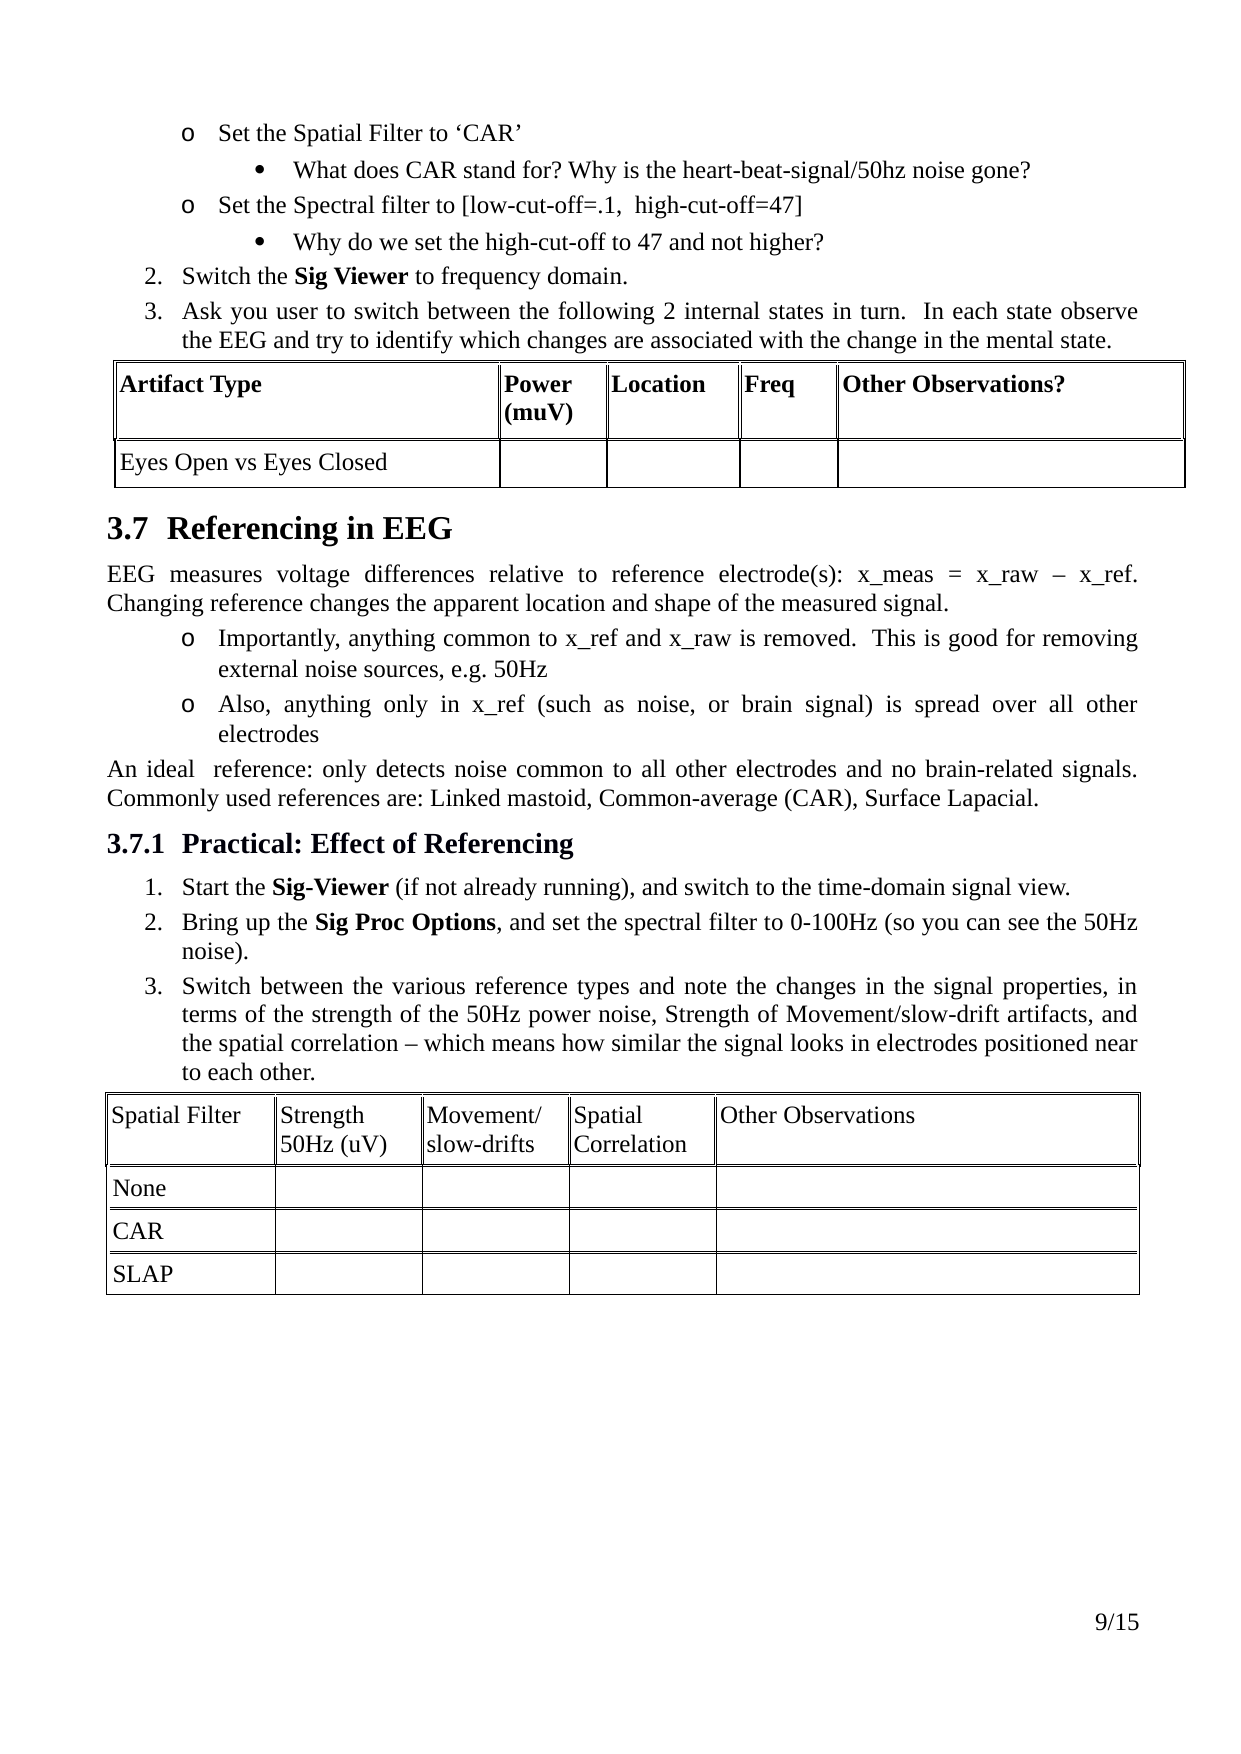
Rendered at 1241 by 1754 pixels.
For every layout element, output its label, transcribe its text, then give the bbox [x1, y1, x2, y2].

table_header Movement/ slow-drifts [422, 1095, 569, 1164]
subtitle Referencing in EEG [107, 509, 1139, 547]
list Also, anything only in x_ref (such as noise, or brain signal) is spread over all other electrodes [180, 689, 1139, 748]
table_cell [276, 1254, 422, 1294]
table_cell [717, 1207, 1139, 1251]
table_cell [717, 1251, 1139, 1294]
table_cell [717, 1164, 1139, 1207]
table_cell [570, 1167, 716, 1207]
table_header Power (muV) [500, 363, 607, 438]
table_header Artifact Type [117, 361, 500, 438]
text EEG measures voltage differences relative to reference electrode(s): x_meas = x_raw – x_ref. Changing reference changes the apparent location and shape of the measured signal. [107, 559, 1139, 617]
table_cell [570, 1254, 716, 1294]
table_cell CAR [107, 1207, 275, 1251]
list Set the Spatial Filter to ‘CAR’ [180, 118, 1139, 149]
table_header Strength 50Hz (uV) [276, 1095, 422, 1164]
table_cell [608, 441, 739, 487]
list Why do we set the high-cut-off to 47 and not higher? [255, 227, 1139, 255]
table_cell [839, 438, 1184, 487]
table_header Spatial Filter [108, 1093, 276, 1164]
table_header Spatial Correlation [569, 1093, 716, 1164]
table_header Other Observations? [838, 363, 1183, 438]
table_cell [570, 1210, 716, 1251]
list Bring up the Sig Proc Options, and set the spectral filter to 0-100Hz (so you can see the 50Hz noise). [144, 907, 1139, 965]
table_cell [423, 1210, 569, 1251]
list Switch between the various reference types and note the changes in the signal properties, in terms of the strength of the 50Hz power noise, Strength of Movement/slow-drift artifacts, and the spatial correlation – which means how similar the signal looks in electrodes positioned near to each other. [144, 971, 1139, 1086]
table_cell [423, 1254, 569, 1294]
list Switch the Sig Viewer to frequency domain. [144, 261, 1139, 290]
table_cell [741, 441, 837, 487]
table_cell [501, 441, 606, 487]
list Ask you user to switch between the following 2 internal states in turn. In each state observe the EEG and try to identify which changes are associated with the change in the mental state. [144, 296, 1139, 354]
table_header Location [607, 361, 740, 438]
subtitle Practical: Effect of Referencing [107, 826, 1139, 860]
list Importantly, anything common to x_ref and x_raw is removed. This is good for removing external noise sources, e.g. 50Hz [180, 623, 1139, 683]
table_cell Eyes Open vs Eyes Closed [116, 438, 499, 487]
table_header Freq [740, 361, 838, 438]
list Start the Sig-Viewer (if not already running), and switch to the time-domain signal view. [144, 872, 1139, 901]
list Set the Spectral filter to [low-cut-off=.1, high-cut-off=47] [180, 190, 1139, 221]
table_header Other Observations [716, 1095, 1138, 1164]
text An ideal reference: only detects noise common to all other electrodes and no brain-related signals. Commonly used references are: Linked mastoid, Common-average (CAR), Surface Lapacial. [107, 754, 1139, 812]
table_cell [276, 1210, 422, 1251]
table_cell None [107, 1164, 275, 1207]
table_cell [276, 1167, 422, 1207]
table_cell SLAP [107, 1251, 275, 1294]
list What does CAR stand for? Why is the heart-beat-signal/50hz noise gone? [255, 155, 1139, 184]
table_cell [423, 1167, 569, 1207]
